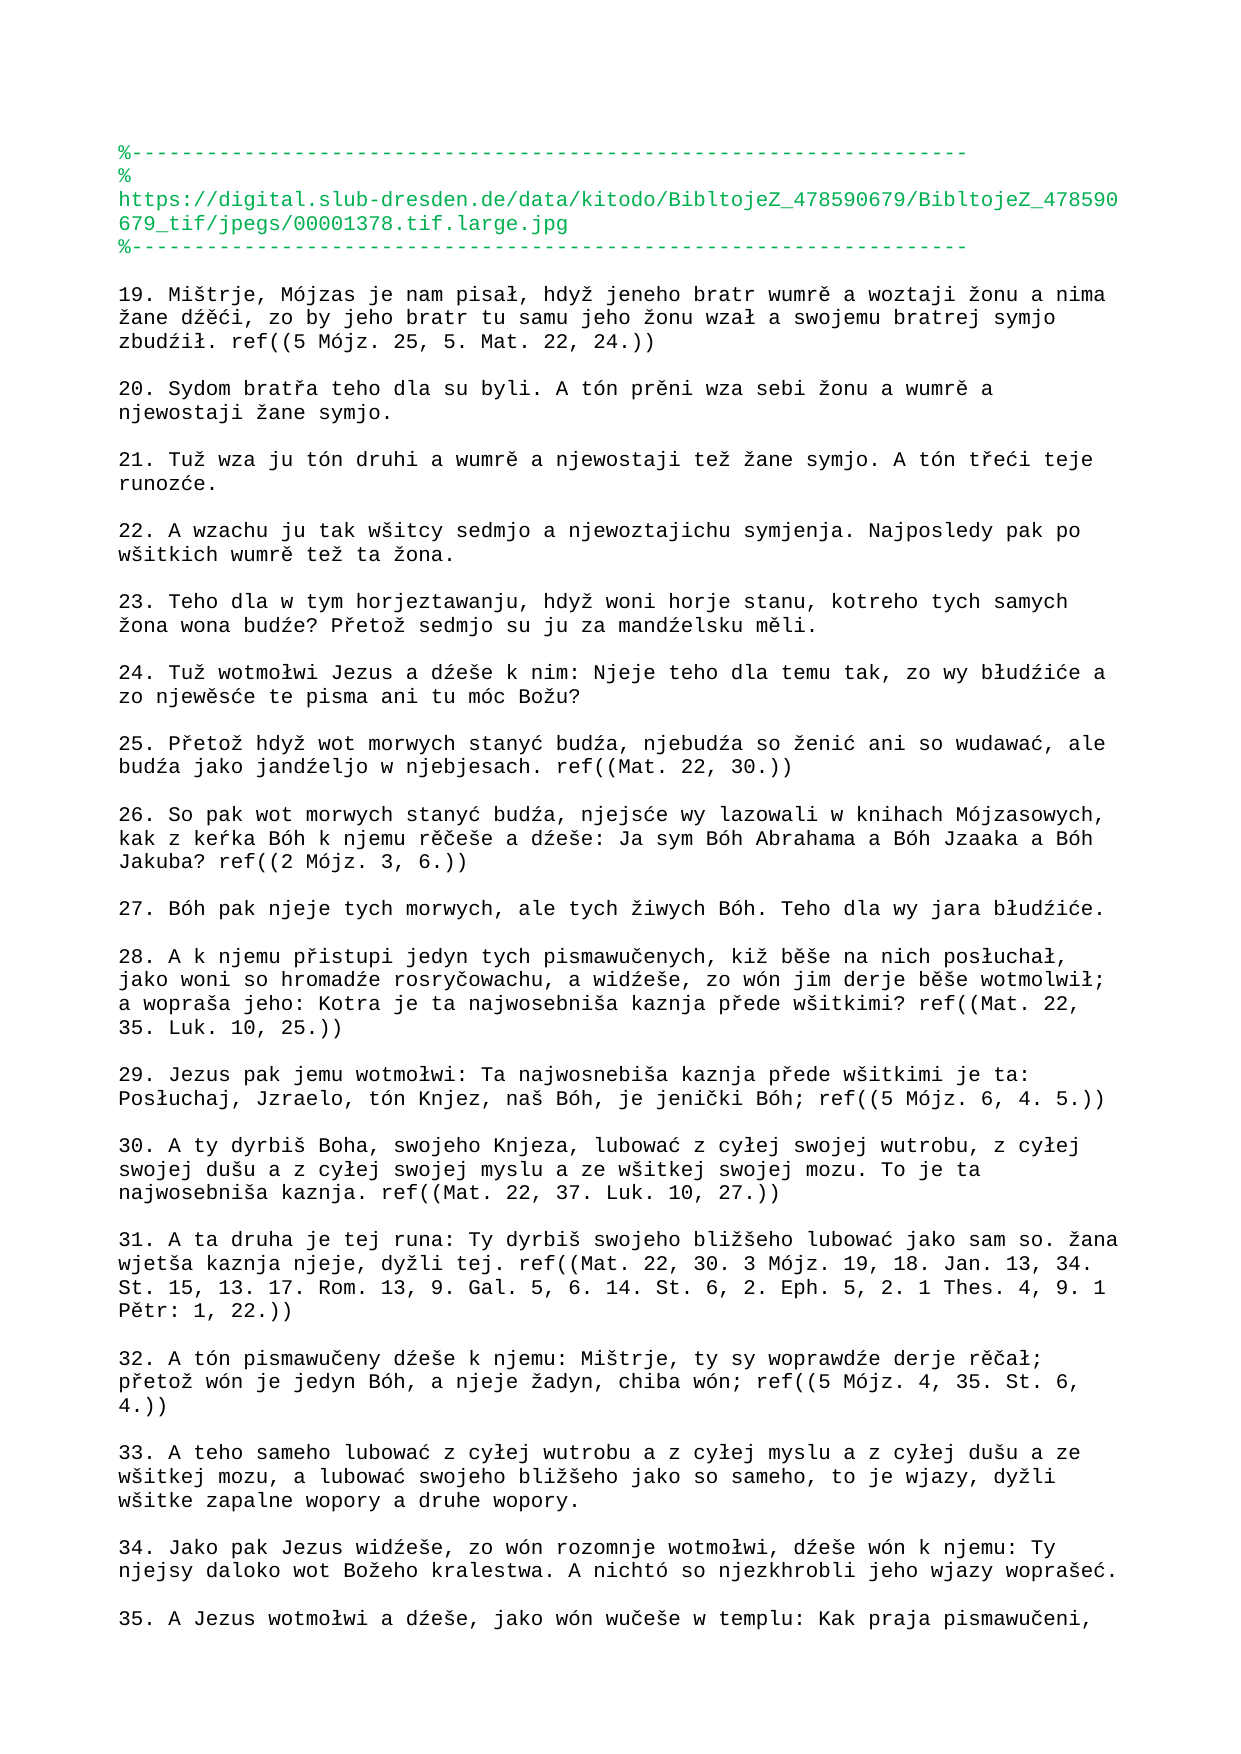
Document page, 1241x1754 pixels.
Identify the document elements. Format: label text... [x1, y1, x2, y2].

text % https://digital.slub-dresden.de/data/kitodo/BibltojeZ_478590679/BibltojeZ_478590679_tif/jpegs/00001378.tif.large.jpg %------------------------------------------------------------------- [118, 165, 1122, 260]
text 31. A ta druha je tej runa: Ty dyrbiš swojeho bližšeho lubować jako sam so. žana wjetša kaznja njeje, dyžli tej. ref((Mat. 22, 30. 3 Mójz. 19, 18. Jan. 13, 34. St. 15, 13. 17. Rom. 13, 9. Gal. 5, 6. 14. St. 6, 2. Eph. 5, 2. 1 Thes. 4, 9. 1 Pětr: 1, 22.)) [118, 1229, 1122, 1324]
text 32. A tón pismawučeny dźeše k njemu: Mištrje, ty sy woprawdźe derje rěčał; přetož wón je jedyn Bóh, a njeje žadyn, chiba wón; ref((5 Mójz. 4, 35. St. 6, 4.)) [118, 1348, 1122, 1419]
text 34. Jako pak Jezus widźeše, zo wón rozomnje wotmołwi, dźeše wón k njemu: Ty njejsy daloko wot Božeho kralestwa. A nichtó so njezkhrobli jeho wjazy woprašeć. [118, 1537, 1122, 1584]
text 35. A Jezus wotmołwi a dźeše, jako wón wučeše w templu: Kak praja pismawučeni, [118, 1608, 1122, 1631]
text %------------------------------------------------------------------- [118, 142, 1122, 165]
text 19. Mištrje, Mójzas je nam pisał, hdyž jeneho bratr wumrě a woztaji žonu a nima žane dźěći, zo by jeho bratr tu samu jeho žonu wzał a swojemu bratrej symjo zbudźił. ref((5 Mójz. 25, 5. Mat. 22, 24.)) [118, 284, 1122, 354]
text 29. Jezus pak jemu wotmołwi: Ta najwosnebiša kaznja přede wšitkimi je ta: Posłuchaj, Jzraelo, tón Knjez, naš Bóh, je jenički Bóh; ref((5 Mójz. 6, 4. 5.)) [118, 1064, 1122, 1111]
text 21. Tuž wza ju tón druhi a wumrě a njewostaji tež žane symjo. A tón třeći teje runozće. [118, 449, 1122, 496]
text 27. Bóh pak njeje tych morwych, ale tych žiwych Bóh. Teho dla wy jara błudźiće. [118, 898, 1122, 922]
text 25. Přetož hdyž wot morwych stanyć budźa, njebudźa so ženić ani so wudawać, ale budźa jako jandźeljo w njebjesach. ref((Mat. 22, 30.)) [118, 733, 1122, 780]
text 23. Teho dla w tym horjeztawanju, hdyž woni horje stanu, kotreho tych samych žona wona budźe? Přetož sedmjo su ju za mandźelsku měli. [118, 591, 1122, 638]
text 28. A k njemu přistupi jedyn tych pismawučenych, kiž běše na nich posłuchał, jako woni so hromadźe rosryčowachu, a widźeše, zo wón jim derje běše wotmolwił; a wopraša jeho: Kotra je ta najwosebniša kaznja přede wšitkimi? ref((Mat. 22, 35. Luk. 10, 25.)) [118, 946, 1122, 1040]
text 26. So pak wot morwych stanyć budźa, njejsće wy lazowali w knihach Mójzasowych, kak z keŕka Bóh k njemu rěčeše a dźeše: Ja sym Bóh Abrahama a Bóh Jzaaka a Bóh Jakuba? ref((2 Mójz. 3, 6.)) [118, 804, 1122, 875]
text 20. Sydom bratřa teho dla su byli. A tón prěni wza sebi žonu a wumrě a njewostaji žane symjo. [118, 378, 1122, 426]
text 22. A wzachu ju tak wšitcy sedmjo a njewoztajichu symjenja. Najposledy pak po wšitkich wumrě tež ta žona. [118, 520, 1122, 567]
text 33. A teho sameho lubować z cyłej wutrobu a z cyłej myslu a z cyłej dušu a ze wšitkej mozu, a lubować swojeho bližšeho jako so sameho, to je wjazy, dyžli wšitke zapalne wopory a druhe wopory. [118, 1442, 1122, 1513]
text 24. Tuž wotmołwi Jezus a dźeše k nim: Njeje teho dla temu tak, zo wy błudźiće a zo njewěsće te pisma ani tu móc Božu? [118, 662, 1122, 709]
text 30. A ty dyrbiš Boha, swojeho Knjeza, lubować z cyłej swojej wutrobu, z cyłej swojej dušu a z cyłej swojej myslu a ze wšitkej swojej mozu. To je ta najwosebniša kaznja. ref((Mat. 22, 37. Luk. 10, 27.)) [118, 1135, 1122, 1206]
